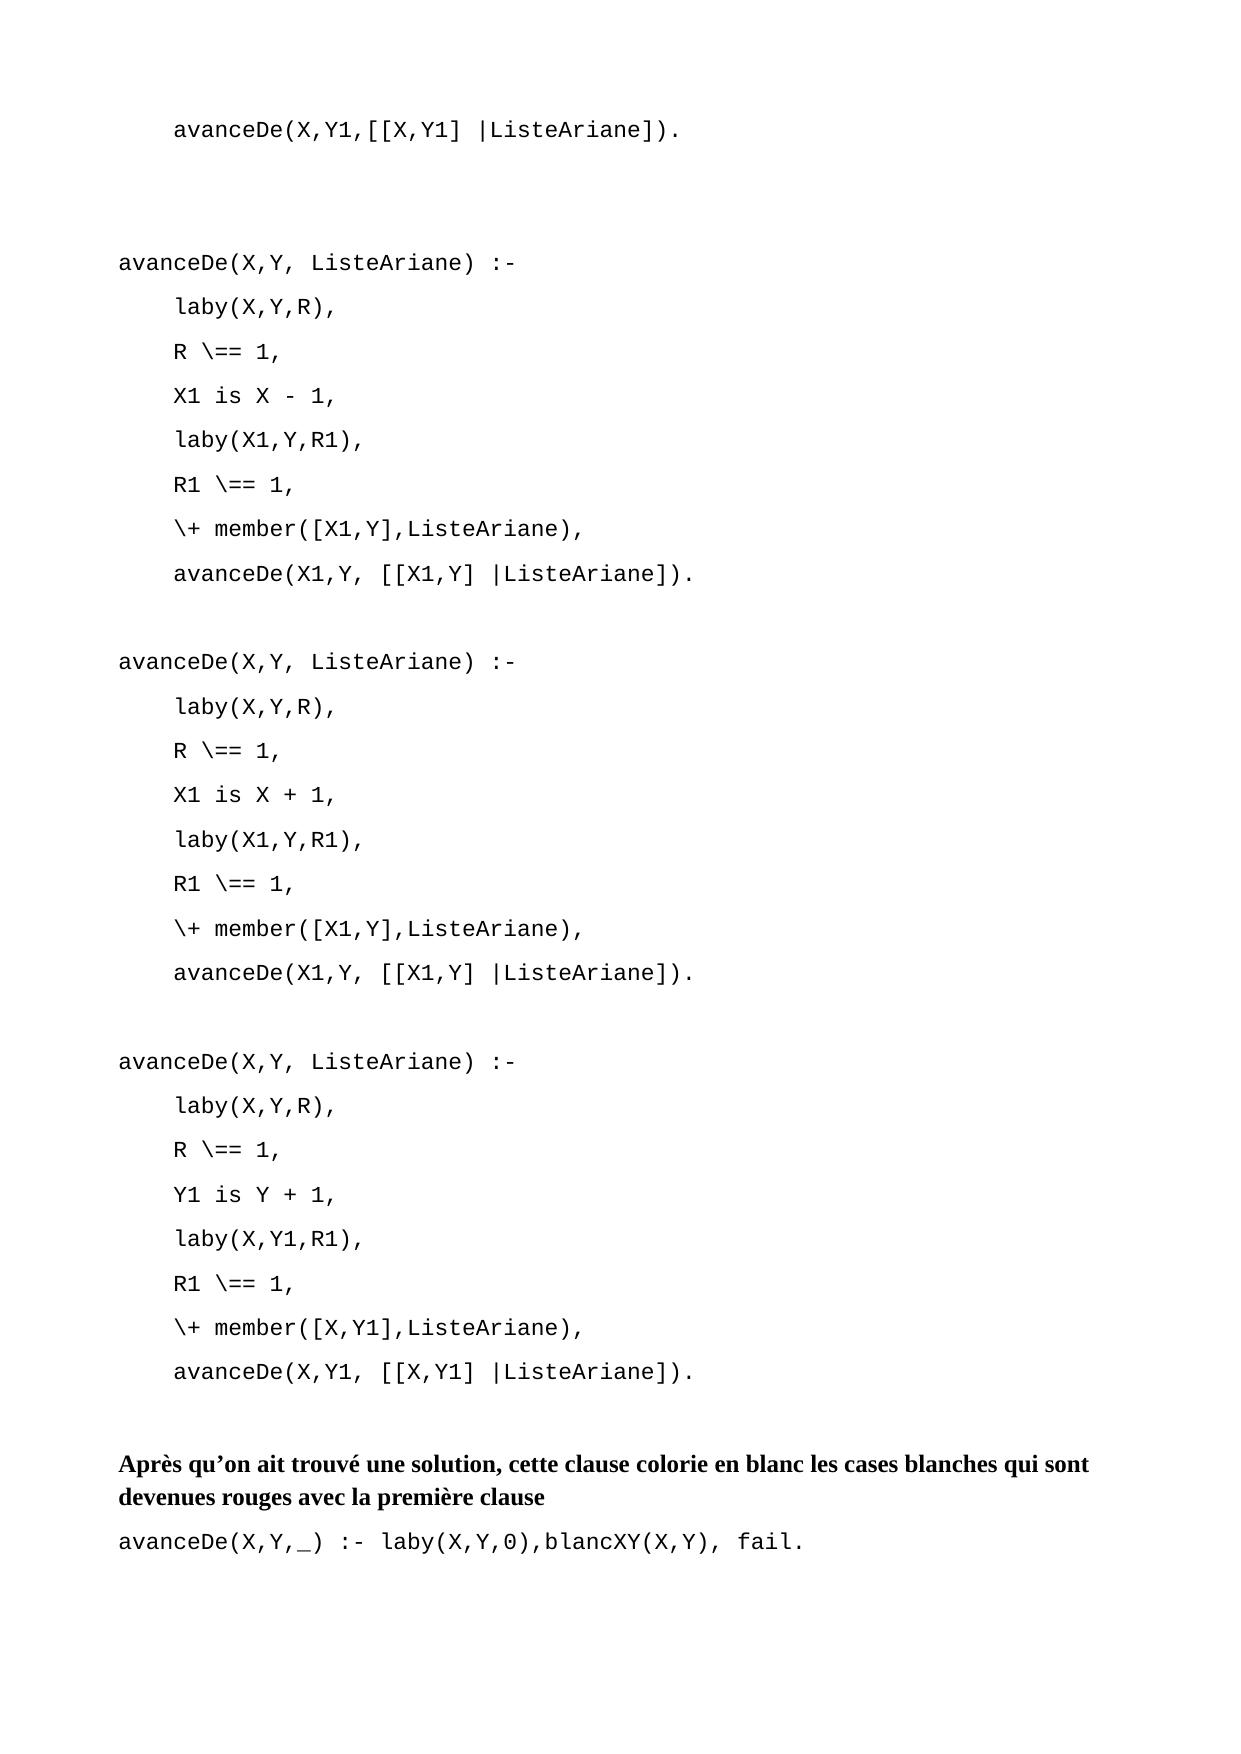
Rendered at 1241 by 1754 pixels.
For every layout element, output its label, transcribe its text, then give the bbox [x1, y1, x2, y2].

text R1 \== 1, [118, 1272, 1122, 1298]
text avanceDe(X,Y,_) :- laby(X,Y,0),blancXY(X,Y), fail. [118, 1530, 1122, 1556]
text \+ member([X,Y1],ListeAriane), [118, 1316, 1122, 1342]
text laby(X,Y,R), [118, 695, 1122, 721]
text laby(X,Y1,R1), [118, 1227, 1122, 1253]
text avanceDe(X,Y, ListeAriane) :- [118, 1050, 1122, 1076]
text R1 \== 1, [118, 473, 1122, 499]
text avanceDe(X1,Y, [[X1,Y] |ListeAriane]). [118, 562, 1122, 588]
text R1 \== 1, [118, 872, 1122, 898]
text avanceDe(X,Y1, [[X,Y1] |ListeAriane]). [118, 1361, 1122, 1387]
text avanceDe(X,Y, ListeAriane) :- [118, 651, 1122, 677]
text laby(X,Y,R), [118, 1094, 1122, 1120]
text R \== 1, [118, 340, 1122, 366]
text laby(X1,Y,R1), [118, 828, 1122, 854]
text \+ member([X1,Y],ListeAriane), [118, 917, 1122, 943]
text laby(X1,Y,R1), [118, 429, 1122, 455]
text X1 is X - 1, [118, 384, 1122, 410]
text avanceDe(X,Y, ListeAriane) :- [118, 251, 1122, 277]
text \+ member([X1,Y],ListeAriane), [118, 517, 1122, 543]
text R \== 1, [118, 739, 1122, 765]
text Après qu’on ait trouvé une solution, cette clause colorie en blanc les cases blanches qui sont devenues rouges avec la première clause [118, 1449, 1122, 1511]
text laby(X,Y,R), [118, 296, 1122, 322]
text X1 is X + 1, [118, 784, 1122, 810]
text avanceDe(X,Y1,[[X,Y1] |ListeAriane]). [118, 118, 1122, 144]
text R \== 1, [118, 1139, 1122, 1165]
text avanceDe(X1,Y, [[X1,Y] |ListeAriane]). [118, 961, 1122, 987]
text Y1 is Y + 1, [118, 1183, 1122, 1209]
